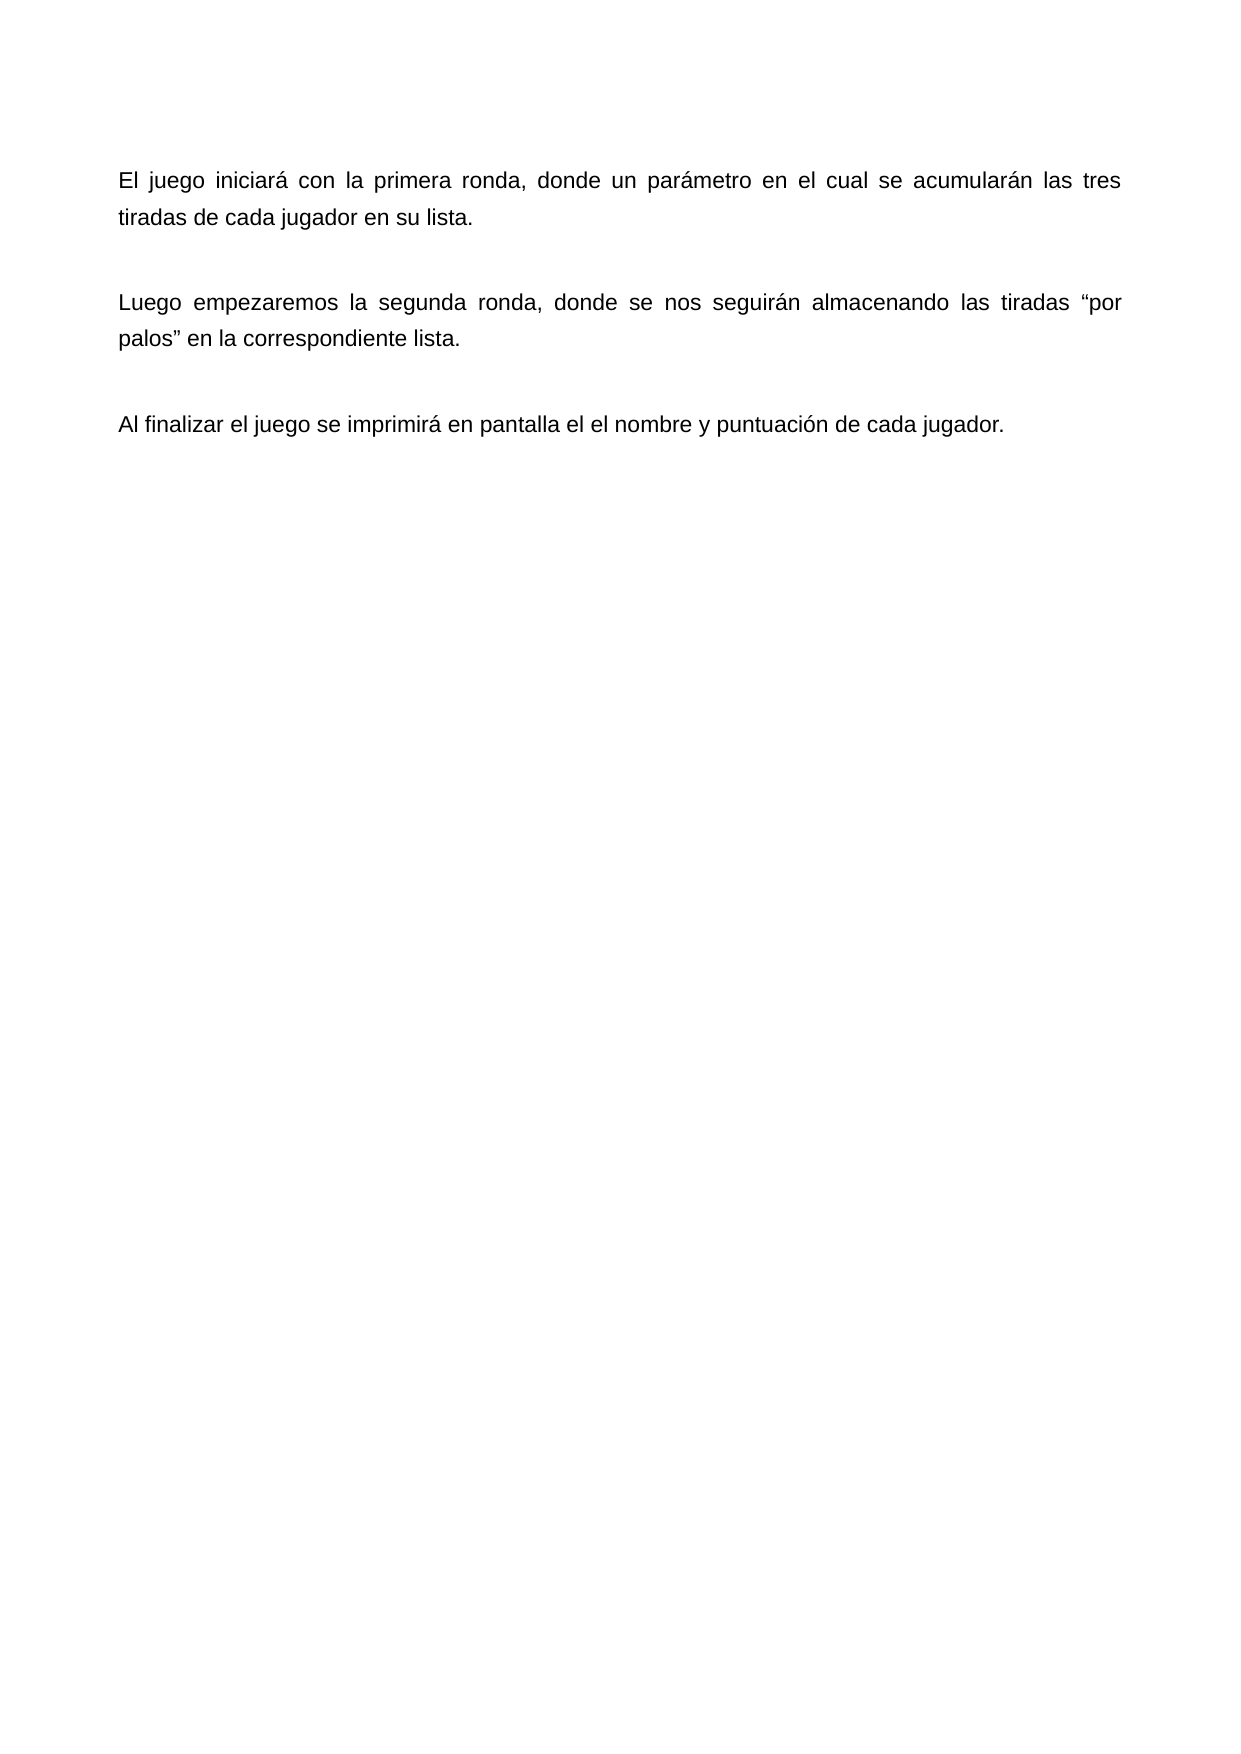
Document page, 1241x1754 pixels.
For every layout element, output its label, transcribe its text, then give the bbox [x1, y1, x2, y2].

text Luego empezaremos la segunda ronda, donde se nos seguirán almacenando las tiradas “por palos” en la correspondiente lista. [118, 289, 1122, 352]
text Al finalizar el juego se imprimirá en pantalla el el nombre y puntuación de cada jugador. [118, 411, 1122, 437]
text El juego iniciará con la primera ronda, donde un parámetro en el cual se acumularán las tres tiradas de cada jugador en su lista. [118, 167, 1122, 230]
